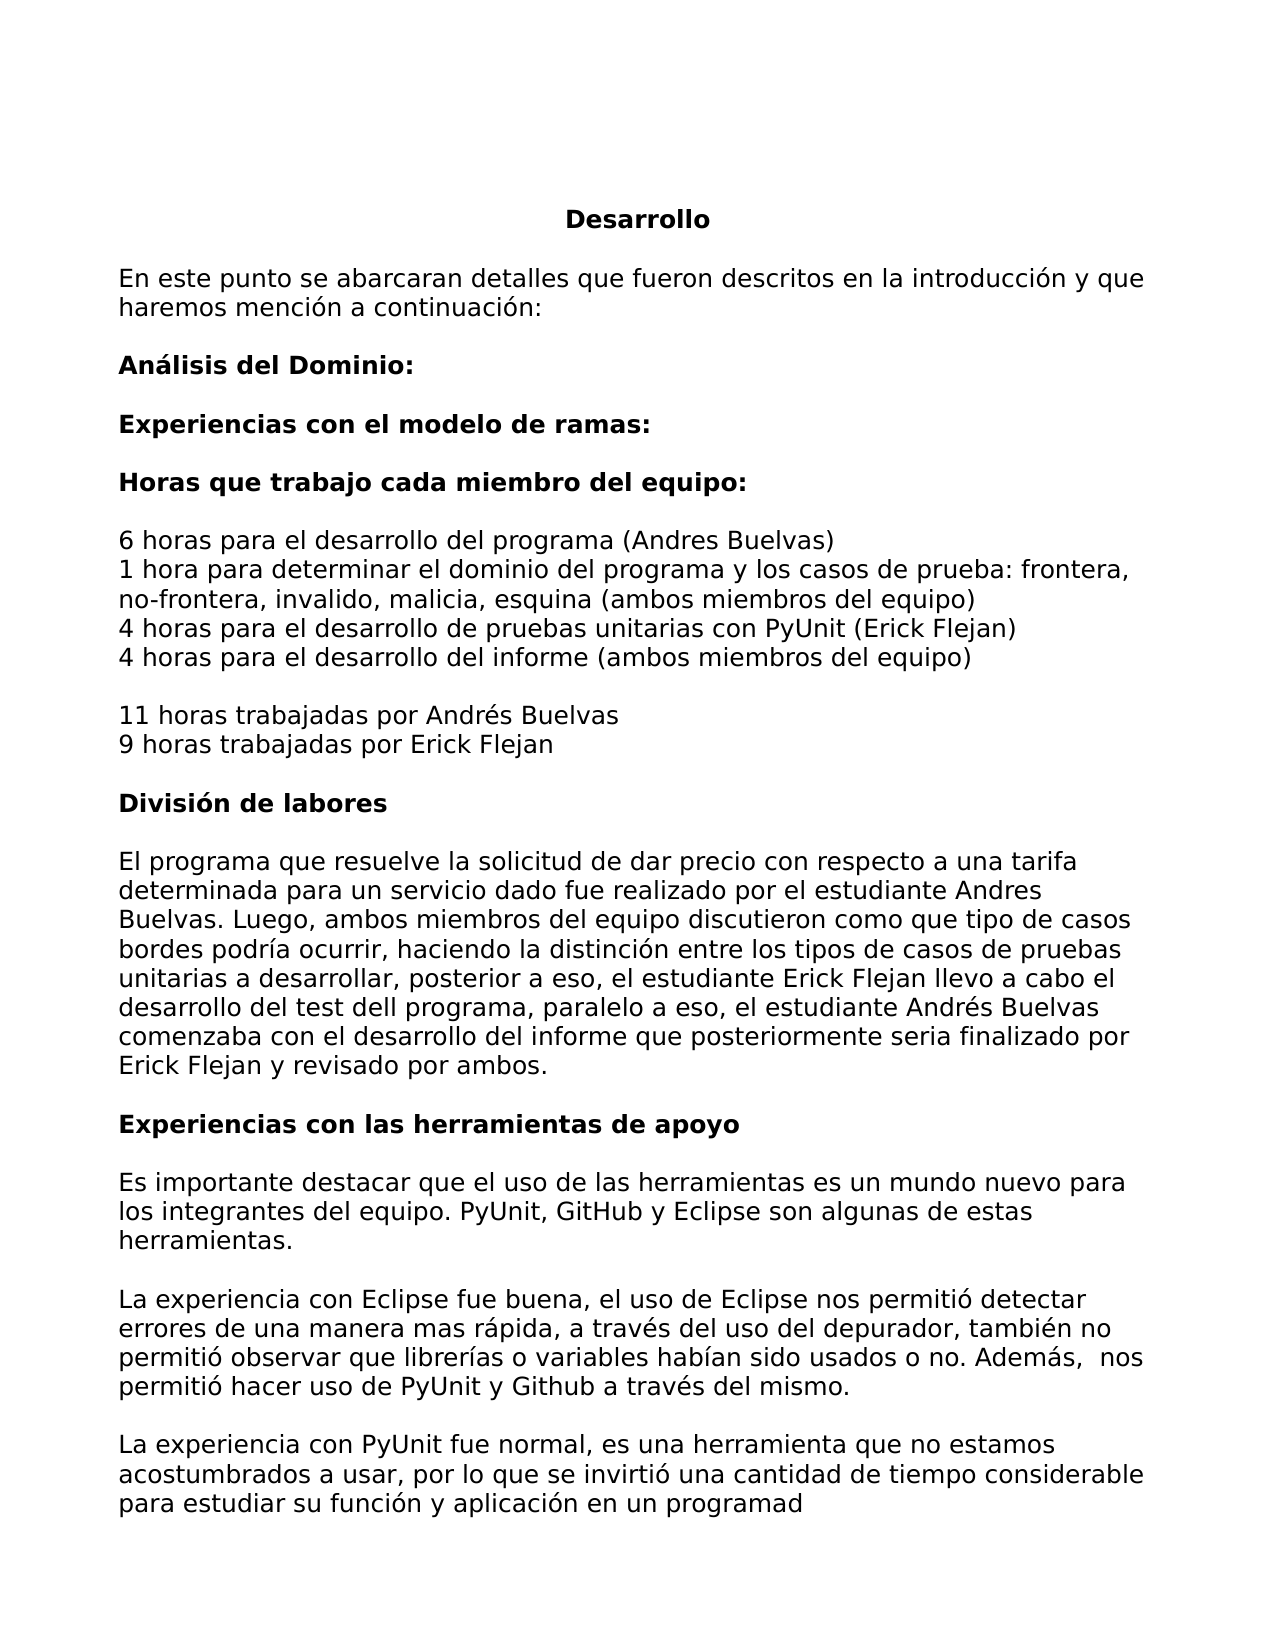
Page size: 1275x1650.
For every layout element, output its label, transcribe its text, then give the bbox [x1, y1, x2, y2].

text 1 hora para determinar el dominio del programa y los casos de prueba: frontera, no-frontera, invalido, malicia, esquina (ambos miembros del equipo) [118, 556, 1157, 614]
text 4 horas para el desarrollo del informe (ambos miembros del equipo) [118, 643, 1157, 672]
text La experiencia con Eclipse fue buena, el uso de Eclipse nos permitió detectar errores de una manera mas rápida, a través del uso del depurador, también no permitió observar que librerías o variables habían sido usados o no. Además, nos permitió hacer uso de PyUnit y Github a través del mismo. [118, 1285, 1157, 1401]
text 4 horas para el desarrollo de pruebas unitarias con PyUnit (Erick Flejan) [118, 614, 1157, 643]
text Experiencias con el modelo de ramas: [118, 410, 1157, 439]
text La experiencia con PyUnit fue normal, es una herramienta que no estamos acostumbrados a usar, por lo que se invirtió una cantidad de tiempo considerable para estudiar su función y aplicación en un programad [118, 1431, 1157, 1518]
text 6 horas para el desarrollo del programa (Andres Buelvas) [118, 526, 1157, 556]
text División de labores [118, 789, 1157, 818]
text 9 horas trabajadas por Erick Flejan [118, 731, 1157, 760]
text Es importante destacar que el uso de las herramientas es un mundo nuevo para los integrantes del equipo. PyUnit, GitHub y Eclipse son algunas de estas herramientas. [118, 1168, 1157, 1256]
text En este punto se abarcaran detalles que fueron descritos en la introducción y que haremos mención a continuación: [118, 264, 1157, 322]
text Desarrollo [118, 206, 1157, 235]
text Análisis del Dominio: [118, 351, 1157, 381]
text Horas que trabajo cada miembro del equipo: [118, 468, 1157, 497]
text El programa que resuelve la solicitud de dar precio con respecto a una tarifa determinada para un servicio dado fue realizado por el estudiante Andres Buelvas. Luego, ambos miembros del equipo discutieron como que tipo de casos bordes podría ocurrir, haciendo la distinción entre los tipos de casos de pruebas unitarias a desarrollar, posterior a eso, el estudiante Erick Flejan llevo a cabo el desarrollo del test dell programa, paralelo a eso, el estudiante Andrés Buelvas comenzaba con el desarrollo del informe que posteriormente seria finalizado por Erick Flejan y revisado por ambos. [118, 847, 1157, 1081]
text Experiencias con las herramientas de apoyo [118, 1110, 1157, 1139]
text 11 horas trabajadas por Andrés Buelvas [118, 701, 1157, 731]
